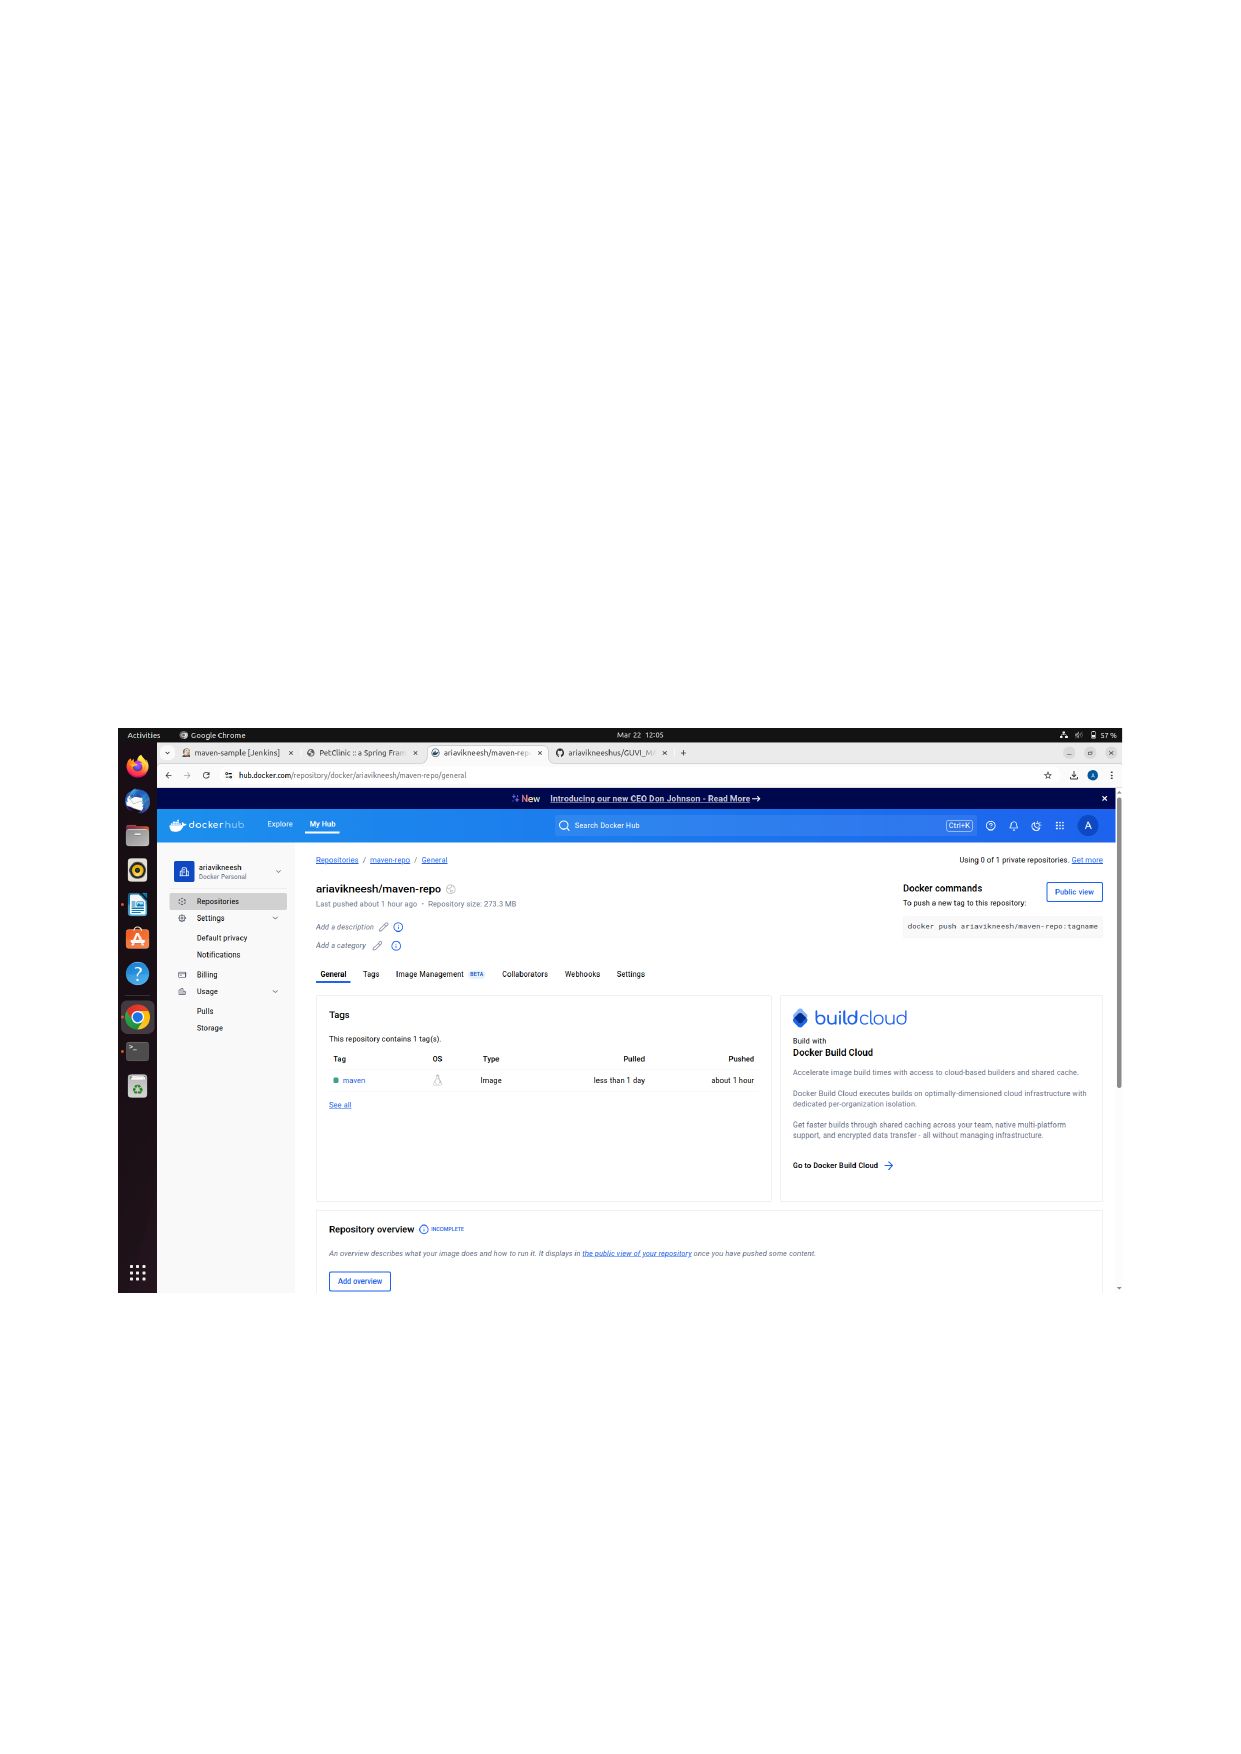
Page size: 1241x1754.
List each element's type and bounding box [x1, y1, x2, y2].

picture [118, 728, 1123, 1293]
